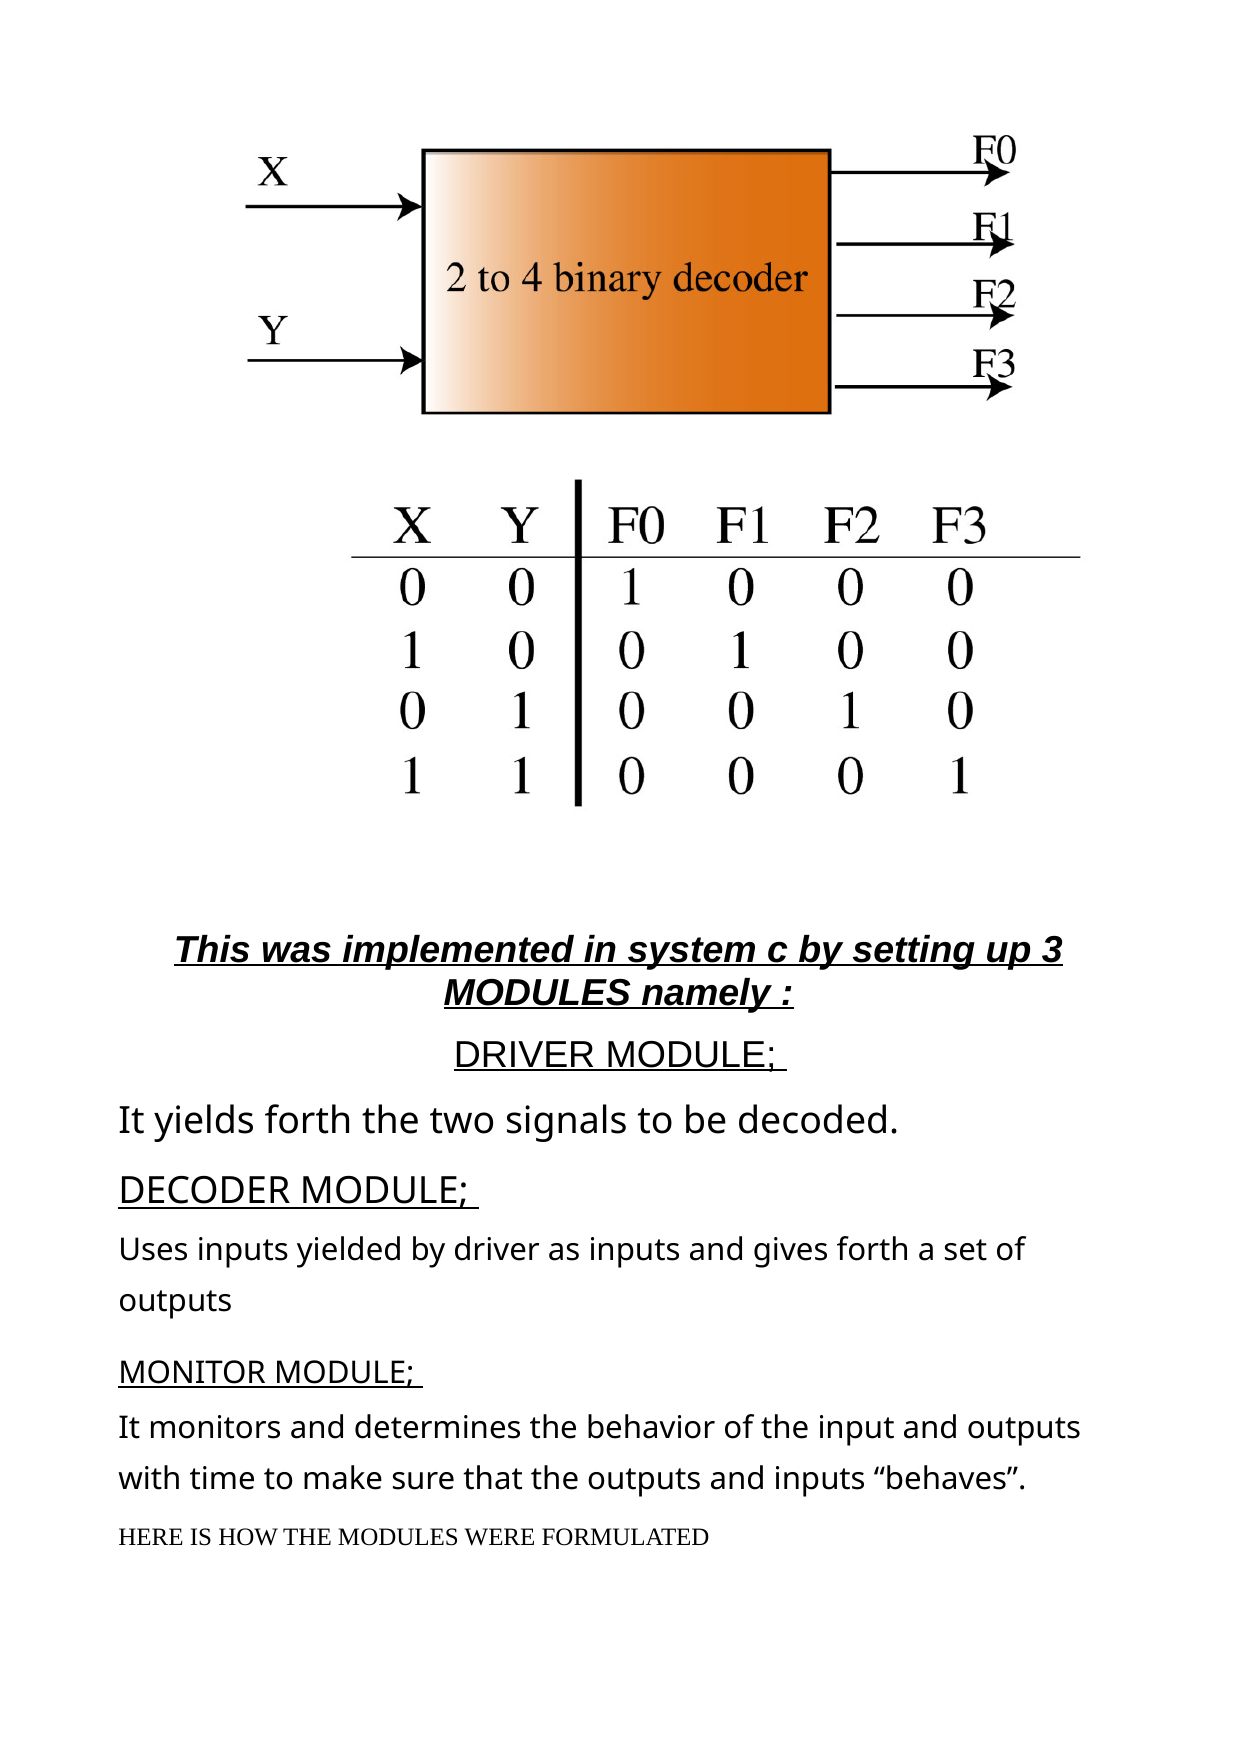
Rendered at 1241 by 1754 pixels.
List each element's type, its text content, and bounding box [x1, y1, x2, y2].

text HERE IS HOW THE MODULES WERE FORMULATED [118, 1522, 1122, 1551]
subtitle DECODER MODULE; [118, 1163, 1122, 1214]
text It monitors and determines the behavior of the input and outputs with time to make sure that the outputs and inputs “behaves”. [118, 1405, 1122, 1499]
subtitle This was implemented in system c by setting up 3 MODULES namely : [118, 927, 1122, 1013]
subtitle MONITOR MODULE; [118, 1350, 1122, 1393]
picture [117, 118, 1186, 866]
subtitle It yields forth the two signals to be decoded. [118, 1094, 1122, 1145]
subtitle DRIVER MODULE; [118, 1032, 1122, 1075]
text Uses inputs yielded by driver as inputs and gives forth a set of outputs [118, 1227, 1122, 1321]
